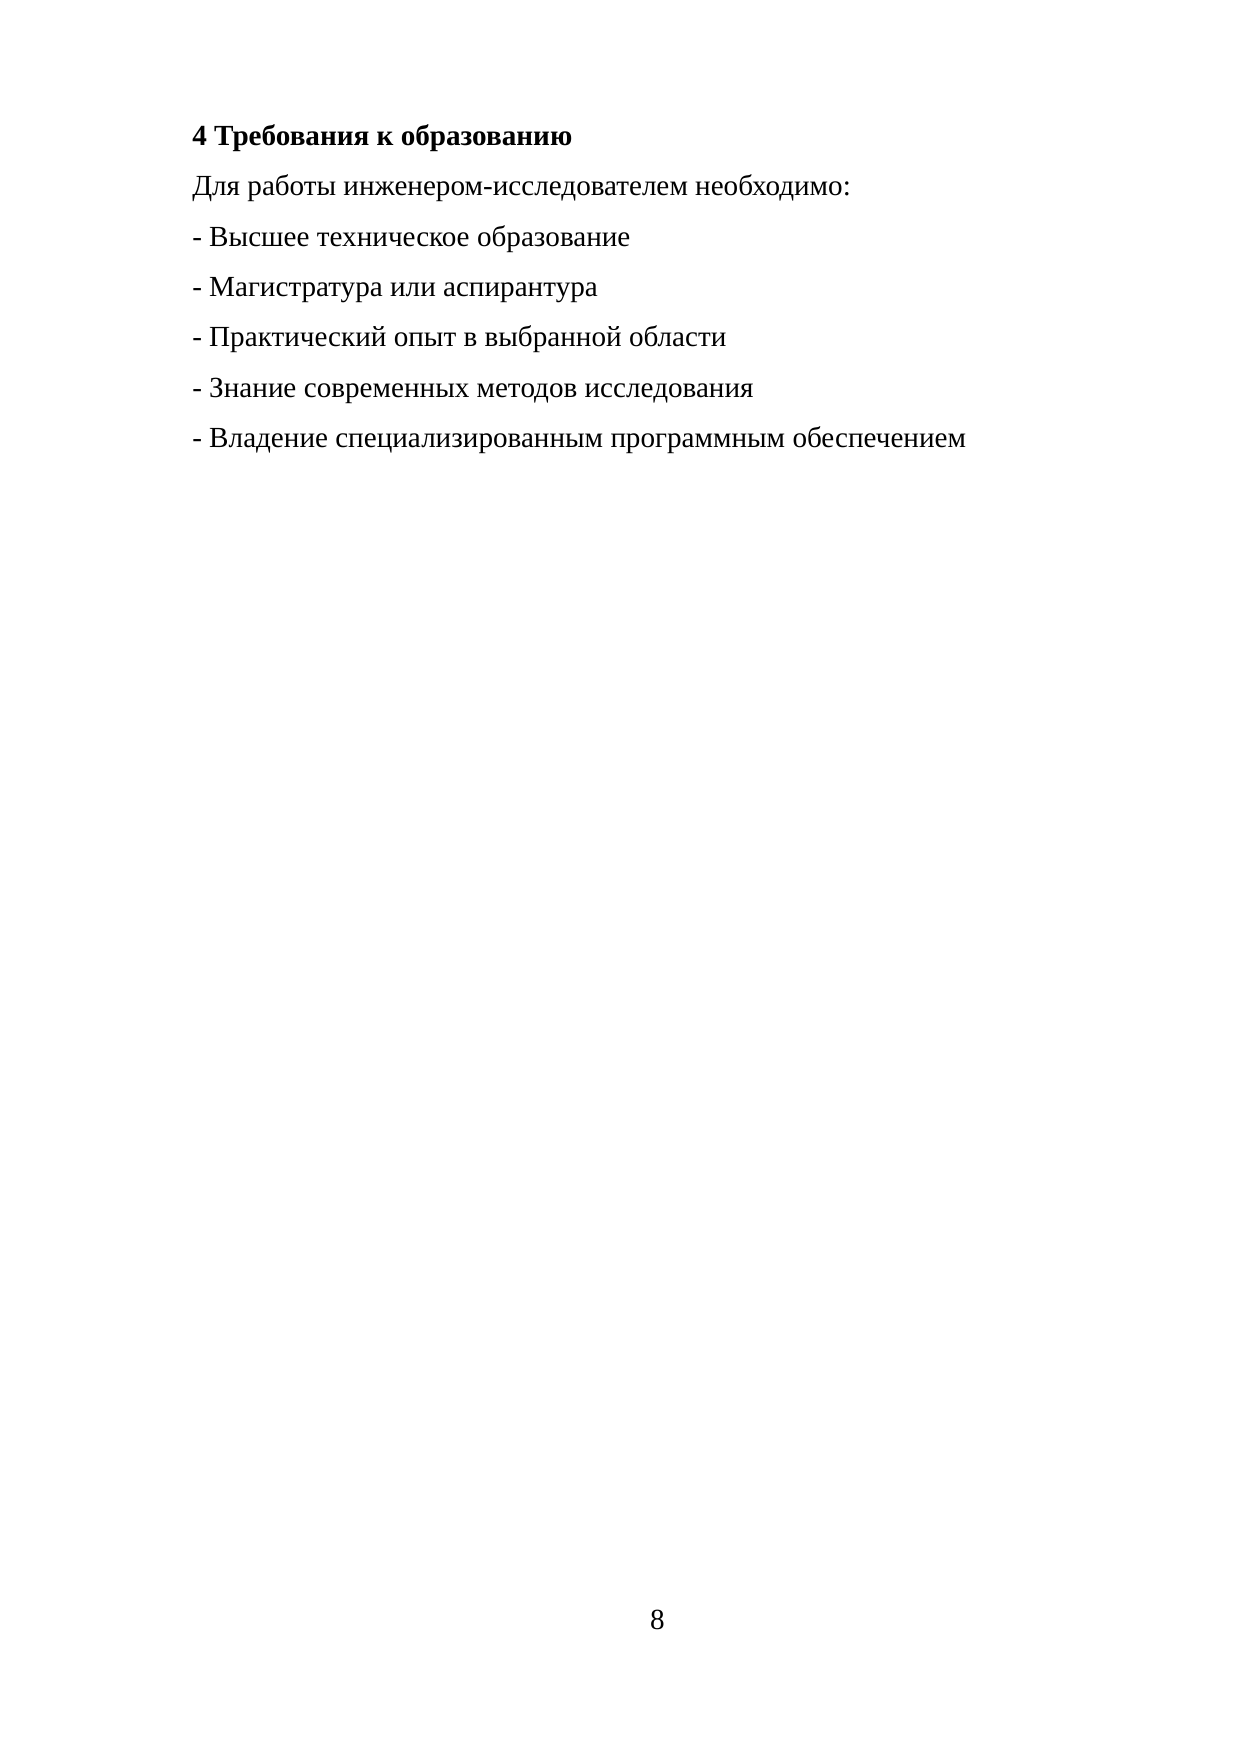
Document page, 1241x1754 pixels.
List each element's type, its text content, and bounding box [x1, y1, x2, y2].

text - Практический опыт в выбранной области [118, 319, 1122, 353]
text - Магистратура или аспирантура [118, 269, 1122, 303]
text - Владение специализированным программным обеспечением [118, 420, 1122, 453]
subtitle Требования к образованию [118, 118, 1122, 152]
text - Знание современных методов исследования [118, 370, 1122, 403]
text - Высшее техническое образование [118, 219, 1122, 252]
text Для работы инженером-исследователем необходимо: [118, 168, 1122, 202]
